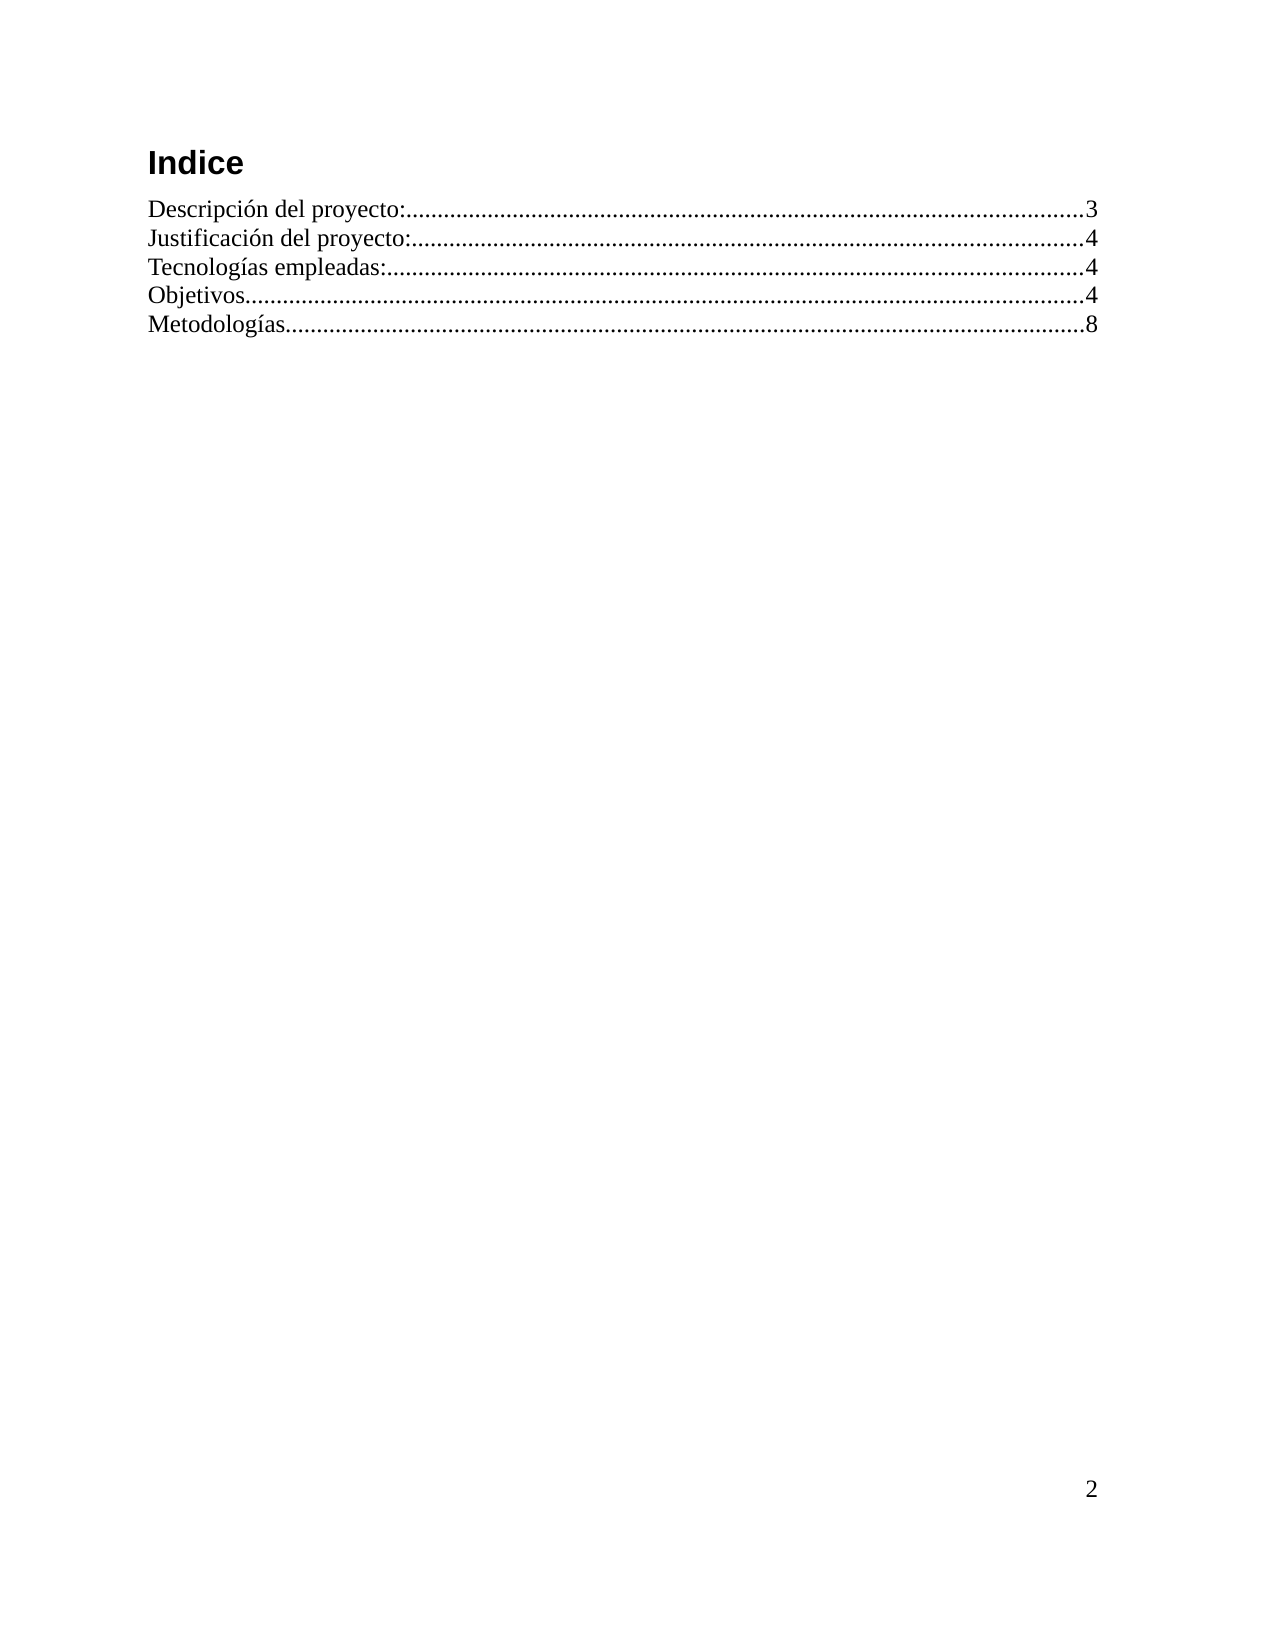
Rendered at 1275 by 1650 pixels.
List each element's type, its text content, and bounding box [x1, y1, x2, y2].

text Justificación del proyecto: 4 [148, 223, 1098, 252]
text Descripción del proyecto: 3 [148, 194, 1098, 223]
subtitle Indice [148, 143, 1098, 182]
text Tecnologías empleadas: 4 [148, 252, 1098, 280]
text Objetivos 4 [148, 280, 1098, 309]
text Metodologías 8 [148, 309, 1098, 338]
